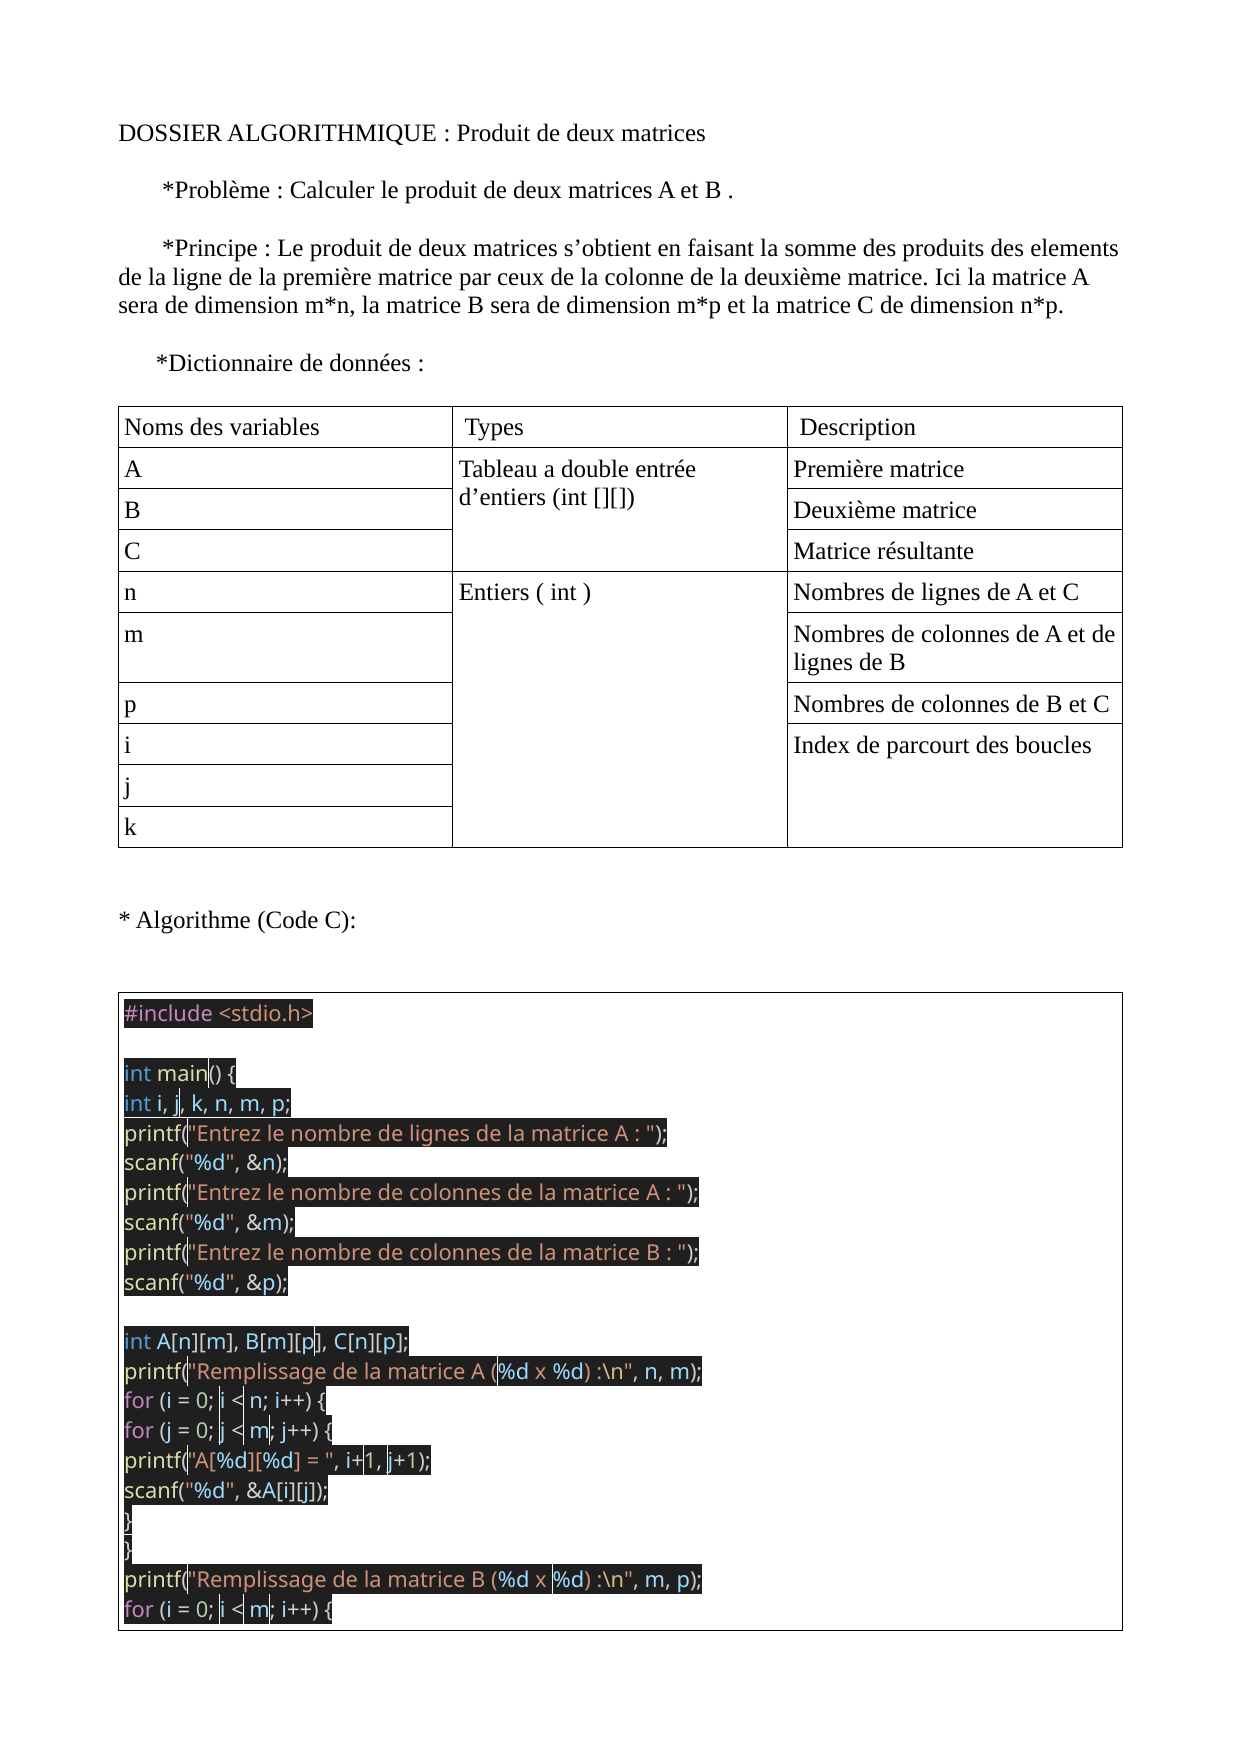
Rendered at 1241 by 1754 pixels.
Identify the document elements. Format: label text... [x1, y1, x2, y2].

table_cell m [119, 613, 452, 682]
text *Principe : Le produit de deux matrices s’obtient en faisant la somme des produits des elements de la ligne de la première matrice par ceux de la colonne de la deuxième matrice. Ici la matrice A sera de dimension m*n, la matrice B sera de dimension m*p et la matrice C de dimension n*p. [118, 233, 1122, 319]
table_cell p [119, 683, 452, 723]
table_header Description [788, 407, 1122, 447]
table_cell Première matrice [788, 448, 1122, 488]
table_header Noms des variables [119, 407, 452, 447]
table_cell A [119, 448, 452, 488]
table_cell Nombres de colonnes de A et de lignes de B [788, 613, 1122, 682]
table_cell j [119, 765, 452, 806]
table_cell k [119, 807, 452, 847]
table_cell Matrice résultante [788, 530, 1122, 571]
table_cell B [119, 489, 452, 529]
table_cell Entiers ( int ) [453, 572, 787, 847]
table_header #include <stdio.h> int main() { int i, j, k, n, m, p; printf("Entrez le nombre de lignes de la matrice A : "); scanf("%d", &n); printf("Entrez le nombre de colonnes de la matrice A : "); scanf("%d", &m); printf("Entrez le nombre de colonnes de la matrice B : "); scanf("%d", &p); int A[n][m], B[m][p], C[n][p]; printf("Remplissage de la matrice A (%d x %d) :\n", n, m); for (i = 0; i < n; i++) { for (j = 0; j < m; j++) { printf("A[%d][%d] = ", i+1, j+1); scanf("%d", &A[i][j]); } } printf("Remplissage de la matrice B (%d x %d) :\n", m, p); for (i = 0; i < m; i++) { [119, 993, 1122, 1629]
text *Dictionnaire de données : [118, 348, 1122, 377]
table_cell i [119, 724, 452, 764]
table_cell n [119, 572, 452, 612]
table_cell Tableau a double entrée d’entiers (int [][]) [453, 448, 787, 571]
table_cell Index de parcourt des boucles [788, 724, 1122, 847]
text *Problème : Calculer le produit de deux matrices A et B . [118, 176, 1122, 204]
table_cell Deuxième matrice [788, 489, 1122, 529]
text * Algorithme (Code C): [118, 905, 1122, 934]
text DOSSIER ALGORITHMIQUE : Produit de deux matrices [118, 118, 1122, 147]
table_cell Nombres de colonnes de B et C [788, 683, 1122, 723]
table_cell Nombres de lignes de A et C [788, 572, 1122, 612]
table_cell C [119, 530, 452, 571]
table_header Types [453, 407, 787, 447]
